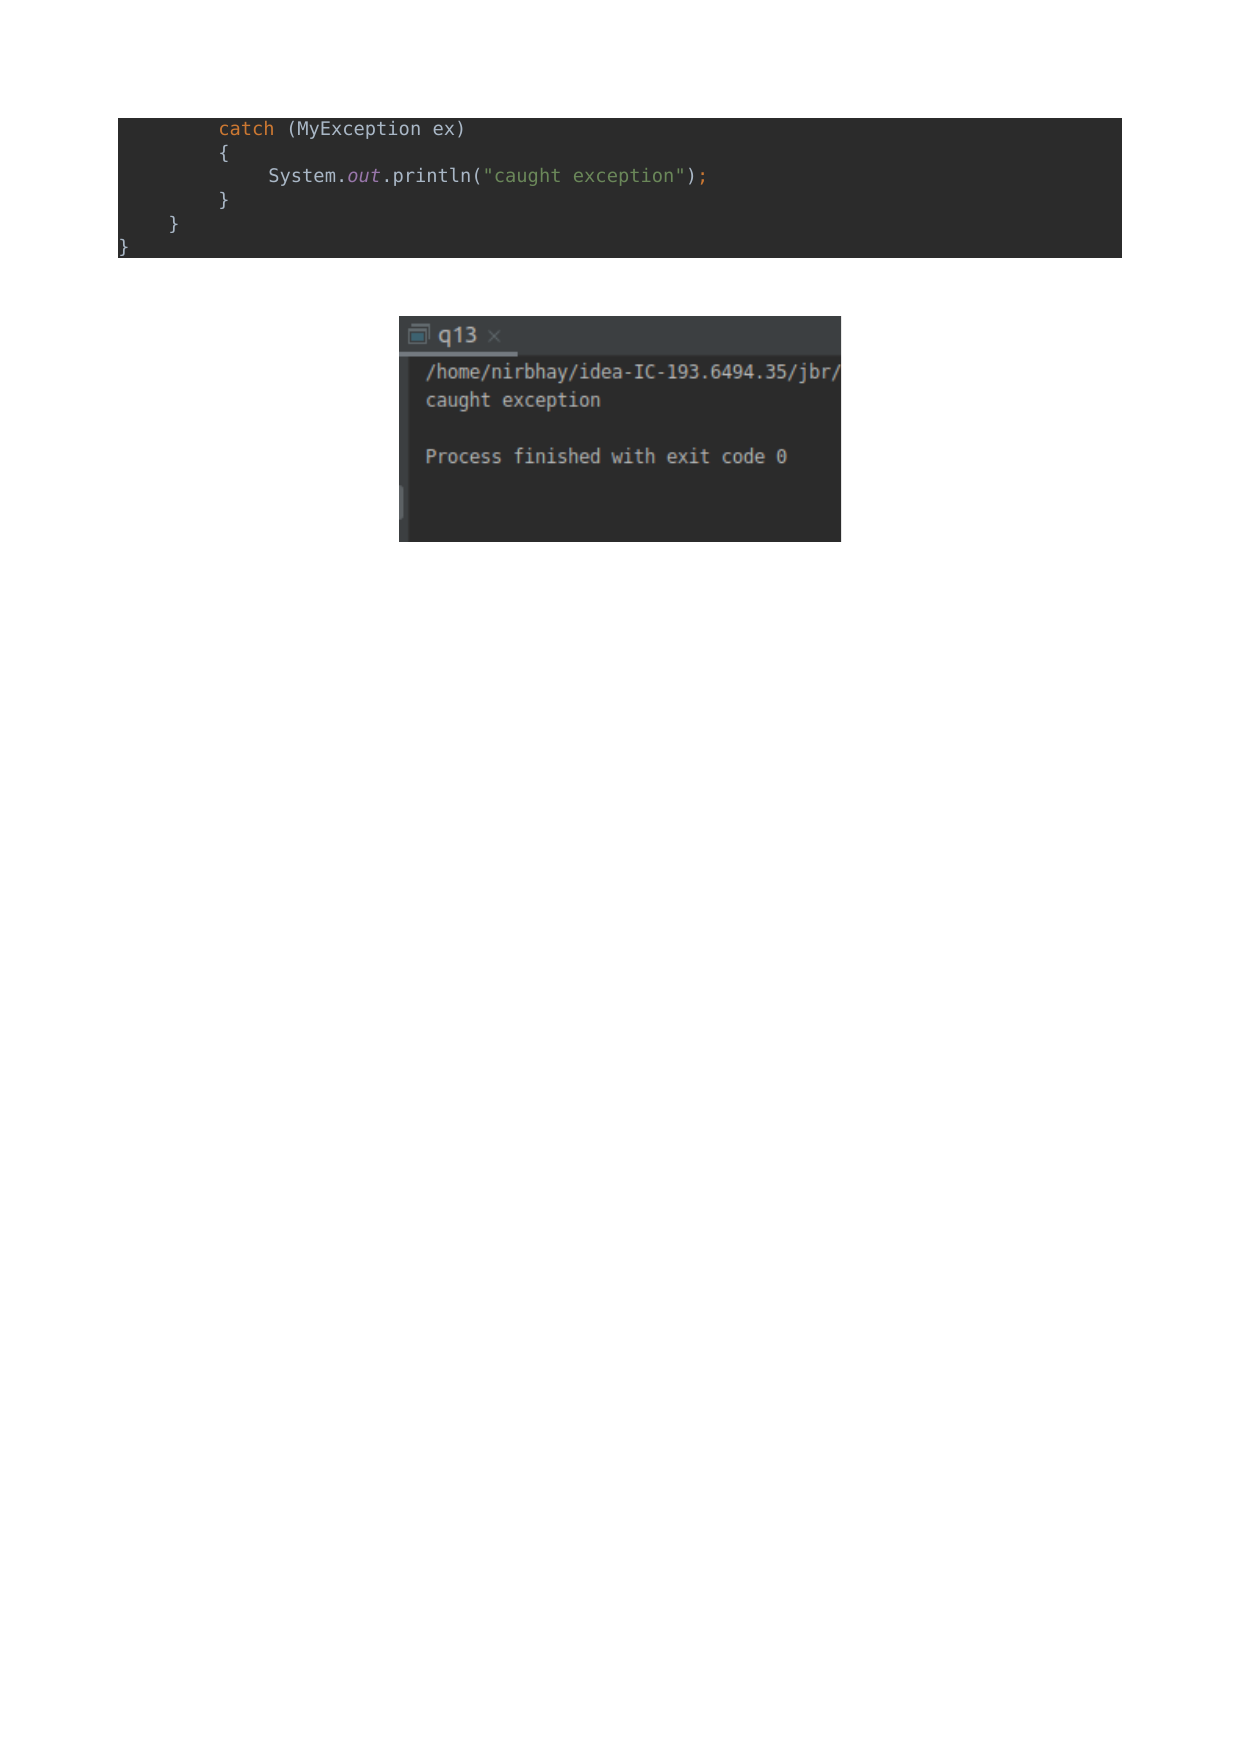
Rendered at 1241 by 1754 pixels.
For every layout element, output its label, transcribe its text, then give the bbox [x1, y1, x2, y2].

text catch (MyException ex) [118, 118, 1122, 142]
text { [118, 142, 1122, 165]
text } [118, 236, 1122, 258]
text } [118, 189, 1122, 213]
text System.out.println("caught exception"); [118, 165, 1122, 189]
text } [118, 213, 1122, 236]
picture [399, 316, 842, 542]
